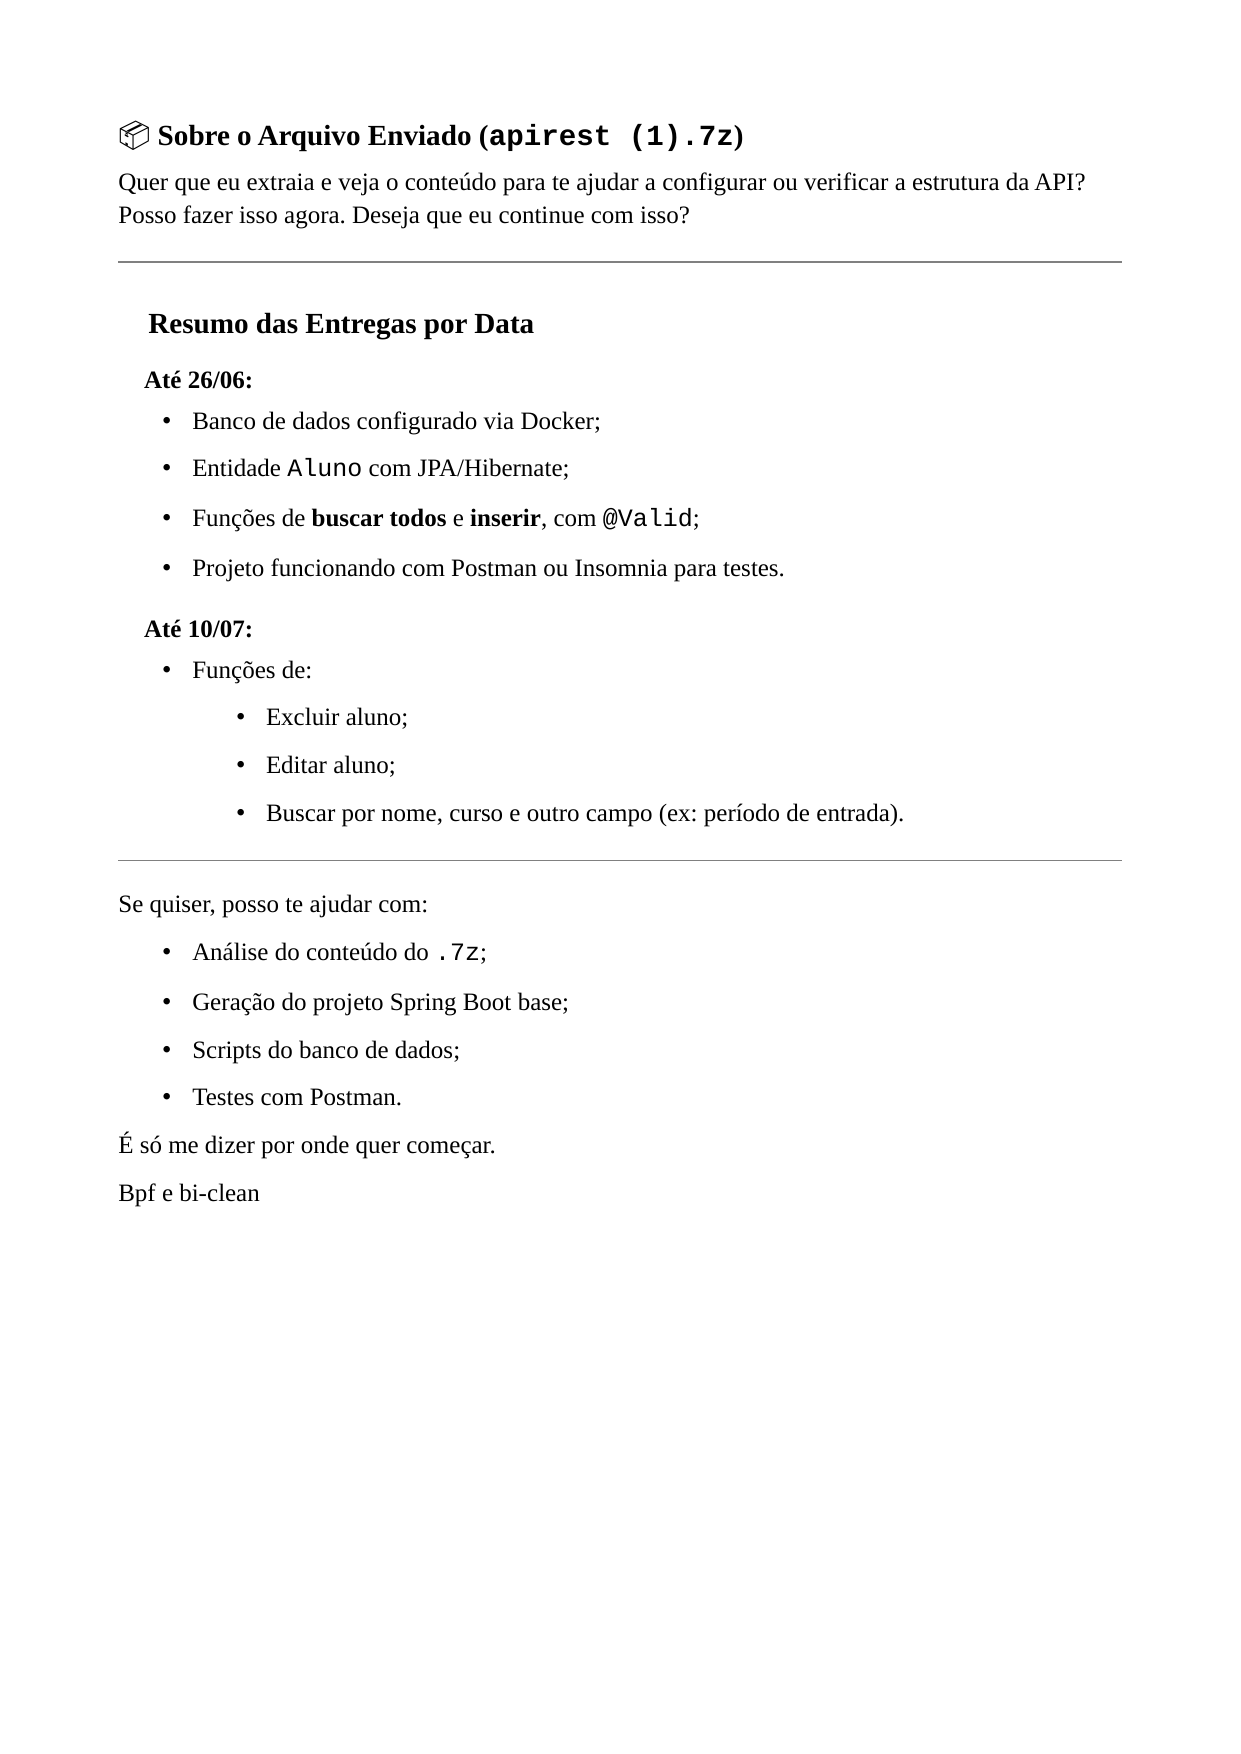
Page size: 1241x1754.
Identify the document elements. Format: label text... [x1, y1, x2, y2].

subtitle 📦 Sobre o Arquivo Enviado (apirest (1).7z) [118, 118, 1122, 154]
list Editar aluno; [236, 750, 1122, 779]
text É só me dizer por onde quer começar. [118, 1130, 1122, 1159]
list Funções de buscar todos e inserir, com @Valid; [162, 503, 1122, 534]
text Quer que eu extraia e veja o conteúdo para te ajudar a configurar ou verificar a estrutura da API? Posso fazer isso agora. Deseja que eu continue com isso? [118, 167, 1122, 228]
subtitle 📅 Resumo das Entregas por Data [118, 306, 1122, 340]
list Geração do projeto Spring Boot base; [162, 987, 1122, 1016]
list Funções de: [162, 655, 1122, 684]
list Entidade Aluno com JPA/Hibernate; [162, 453, 1122, 484]
list Projeto funcionando com Postman ou Insomnia para testes. [162, 553, 1122, 582]
list Scripts do banco de dados; [162, 1035, 1122, 1063]
list Testes com Postman. [162, 1082, 1122, 1111]
list Banco de dados configurado via Docker; [162, 406, 1122, 435]
subtitle 📍 Até 26/06: [118, 365, 1122, 393]
list Excluir aluno; [236, 702, 1122, 731]
text Se quiser, posso te ajudar com: [118, 889, 1122, 918]
list Análise do conteúdo do .7z; [162, 937, 1122, 968]
text Bpf e bi-clean [118, 1178, 1122, 1206]
list Buscar por nome, curso e outro campo (ex: período de entrada). [236, 798, 1122, 826]
subtitle 📍 Até 10/07: [118, 614, 1122, 642]
